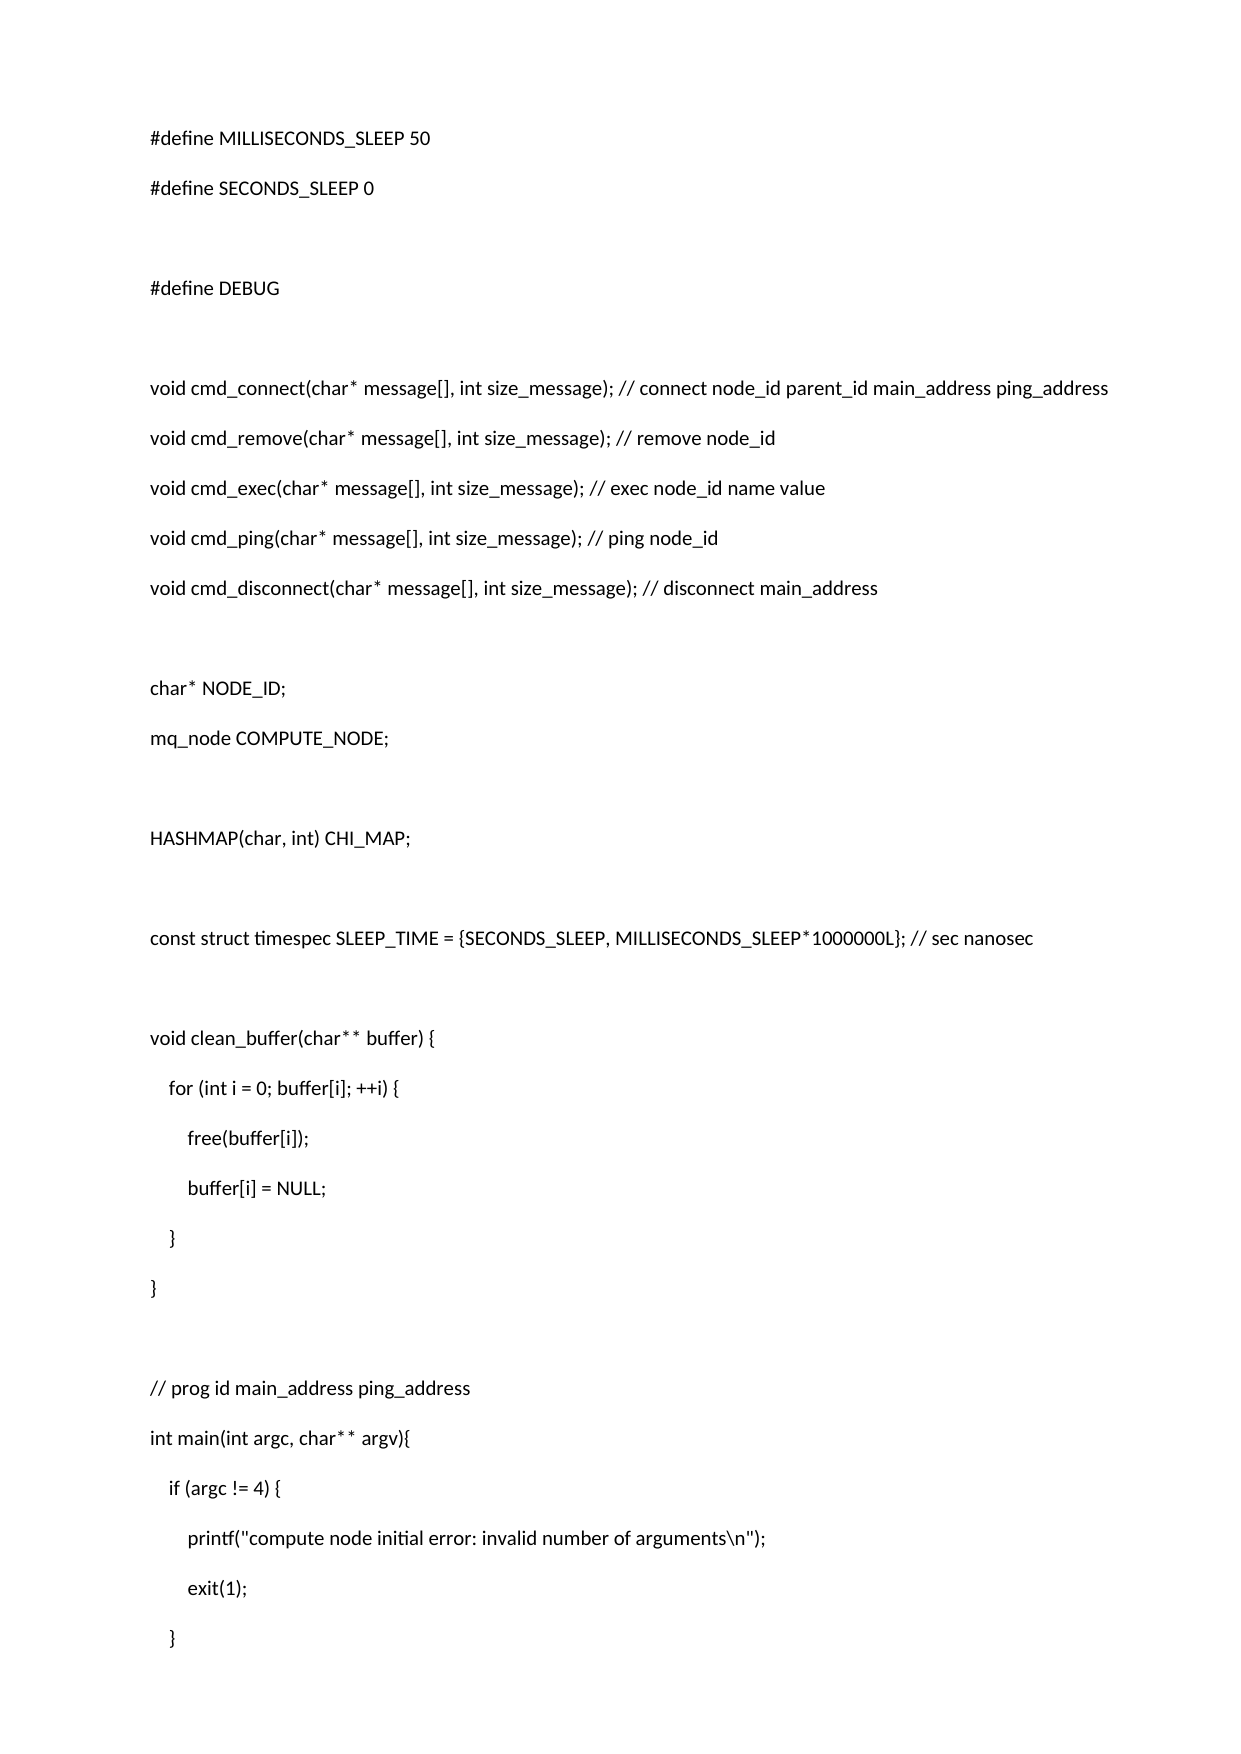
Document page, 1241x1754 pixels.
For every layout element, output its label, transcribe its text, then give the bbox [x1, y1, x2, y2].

text char* NODE_ID; [150, 675, 1147, 700]
text mq_node COMPUTE_NODE; [150, 725, 1147, 750]
text buffer[i] = NULL; [150, 1175, 1147, 1200]
text #define SECONDS_SLEEP 0 [150, 175, 1147, 200]
text exit(1); [150, 1575, 1147, 1600]
text void clean_buffer(char** buffer) { [150, 1025, 1147, 1050]
text #define DEBUG [150, 275, 1147, 300]
text #define MILLISECONDS_SLEEP 50 [150, 125, 1147, 150]
text printf("compute node initial error: invalid number of arguments\n"); [150, 1525, 1147, 1550]
text void cmd_disconnect(char* message[], int size_message); // disconnect main_address [150, 575, 1147, 600]
text void cmd_connect(char* message[], int size_message); // connect node_id parent_id main_address ping_address [150, 375, 1147, 400]
text // prog id main_address ping_address [150, 1375, 1147, 1400]
text free(buffer[i]); [150, 1125, 1147, 1150]
text const struct timespec SLEEP_TIME = {SECONDS_SLEEP, MILLISECONDS_SLEEP*1000000L}; // sec nanosec [150, 925, 1147, 950]
text void cmd_ping(char* message[], int size_message); // ping node_id [150, 525, 1147, 550]
text HASHMAP(char, int) CHI_MAP; [150, 825, 1147, 850]
text void cmd_exec(char* message[], int size_message); // exec node_id name value [150, 475, 1147, 500]
text for (int i = 0; buffer[i]; ++i) { [150, 1075, 1147, 1100]
text void cmd_remove(char* message[], int size_message); // remove node_id [150, 425, 1147, 450]
text } [150, 1225, 1147, 1250]
text } [150, 1625, 1147, 1650]
text if (argc != 4) { [150, 1475, 1147, 1500]
text } [150, 1275, 1147, 1300]
text int main(int argc, char** argv){ [150, 1425, 1147, 1450]
